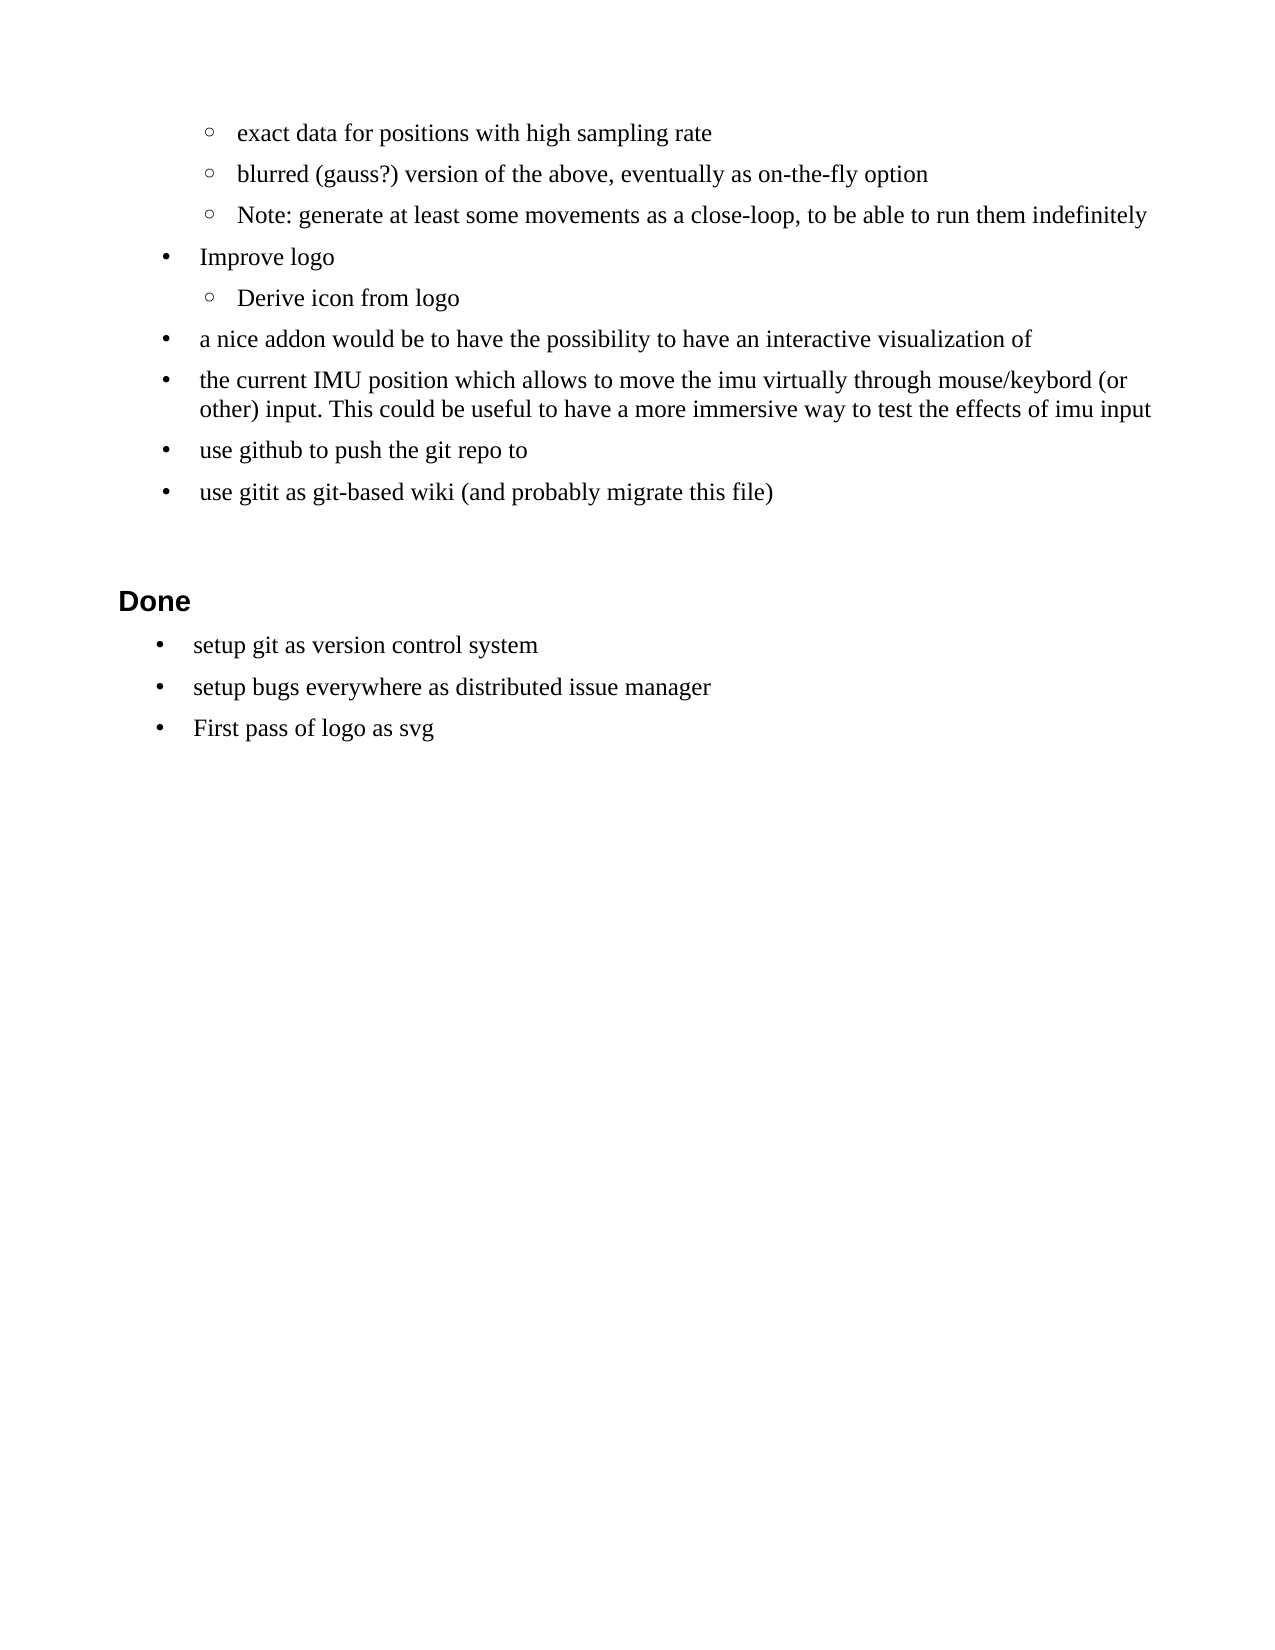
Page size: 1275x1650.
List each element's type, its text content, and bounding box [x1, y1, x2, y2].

subtitle exact data for positions with high sampling rate [199, 118, 1157, 147]
subtitle setup git as version control system [156, 630, 1157, 659]
subtitle use github to push the git repo to [162, 436, 1157, 464]
subtitle setup bugs everywhere as distributed issue manager [156, 672, 1157, 700]
subtitle Improve logo [162, 242, 1157, 271]
subtitle the current IMU position which allows to move the imu virtually through mouse/keybord (or other) input. This could be useful to have a more immersive way to test the effects of imu input [162, 366, 1157, 423]
subtitle Note: generate at least some movements as a close-loop, to be able to run them indefinitely [199, 201, 1157, 229]
subtitle Done [118, 584, 1157, 618]
subtitle blurred (gauss?) version of the above, eventually as on-the-fly option [199, 159, 1157, 188]
subtitle Derive icon from logo [199, 283, 1157, 312]
subtitle a nice addon would be to have the possibility to have an interactive visualization of [162, 324, 1157, 353]
subtitle First pass of logo as svg [156, 713, 1157, 742]
subtitle use gitit as git-based wiki (and probably migrate this file) [162, 477, 1157, 506]
